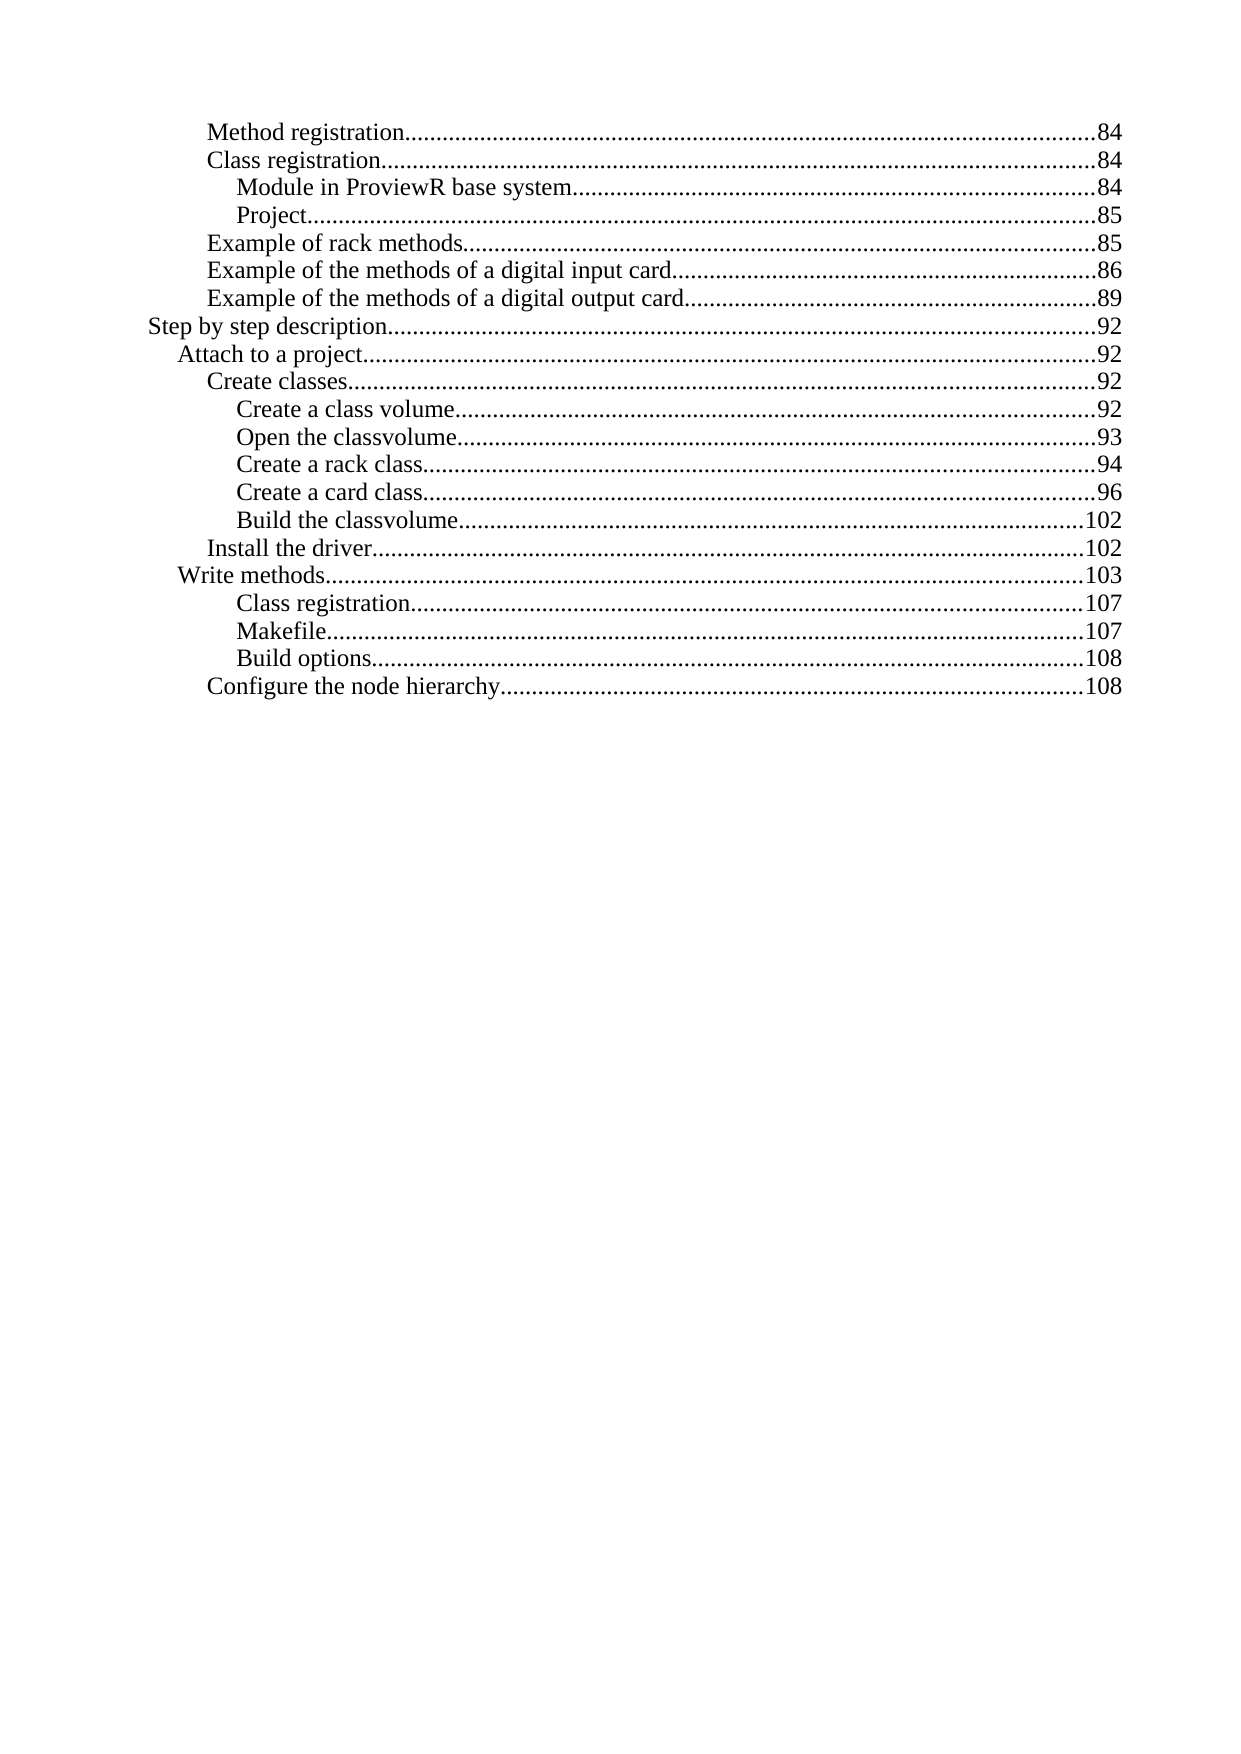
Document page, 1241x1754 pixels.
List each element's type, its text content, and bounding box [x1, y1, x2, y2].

text Makefile 107 [236, 617, 1122, 644]
text Configure the node hierarchy 108 [207, 672, 1122, 700]
text Create a card class 96 [236, 478, 1122, 506]
text Open the classvolume 93 [236, 423, 1122, 451]
text Write methods 103 [177, 561, 1122, 589]
text Build options 108 [236, 644, 1122, 672]
text Project 85 [236, 201, 1122, 229]
text Create a class volume 92 [236, 395, 1122, 423]
text Create a rack class 94 [236, 451, 1122, 478]
text Example of rack methods 85 [207, 229, 1122, 257]
text Install the driver 102 [207, 534, 1122, 561]
text Attach to a project 92 [177, 340, 1122, 367]
text Example of the methods of a digital output card 89 [207, 284, 1122, 312]
text Method registration 84 [207, 118, 1122, 146]
text Create classes 92 [207, 367, 1122, 395]
text Class registration 84 [207, 146, 1122, 173]
text Example of the methods of a digital input card 86 [207, 257, 1122, 284]
text Step by step description 92 [148, 312, 1122, 340]
text Module in ProviewR base system 84 [236, 173, 1122, 201]
text Build the classvolume 102 [236, 506, 1122, 534]
text Class registration 107 [236, 589, 1122, 617]
